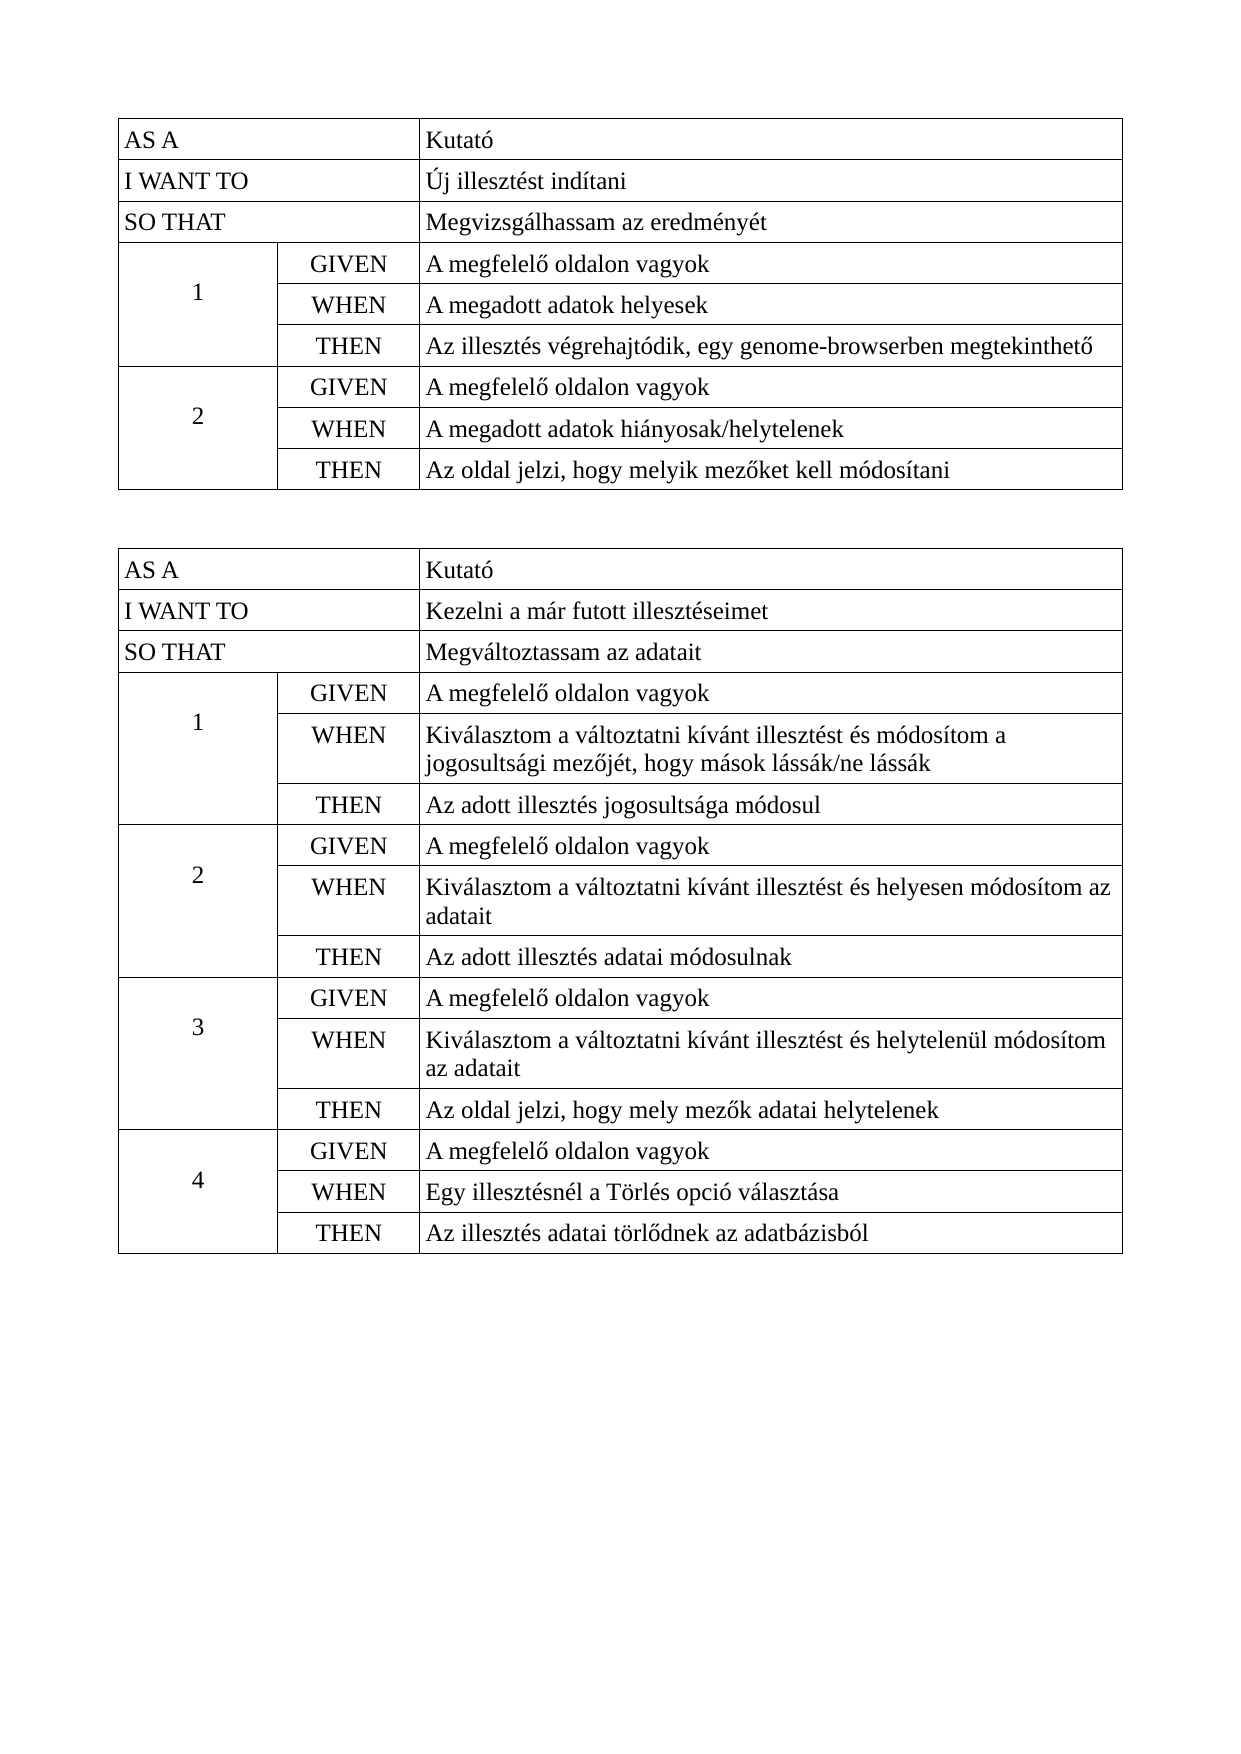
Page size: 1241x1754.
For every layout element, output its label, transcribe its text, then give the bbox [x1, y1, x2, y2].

table_cell Az illesztés végrehajtódik, egy genome-browserben megtekinthető [420, 325, 1122, 366]
table_cell A megadott adatok hiányosak/helytelenek [420, 408, 1122, 448]
table_header Kutató [420, 549, 1122, 589]
table_cell GIVEN [278, 1130, 419, 1170]
table_cell A megfelelő oldalon vagyok [420, 978, 1122, 1018]
table_cell GIVEN [278, 367, 419, 407]
table_cell Kiválasztom a változtatni kívánt illesztést és helytelenül módosítom az adatait [420, 1019, 1122, 1088]
table_cell Kiválasztom a változtatni kívánt illesztést és módosítom a jogosultsági mezőjét, hogy mások lássák/ne lássák [420, 714, 1122, 783]
table_cell Az oldal jelzi, hogy mely mezők adatai helytelenek [420, 1089, 1122, 1129]
table_cell 2 [119, 825, 277, 977]
table_cell GIVEN [278, 825, 419, 865]
table_cell 1 [119, 243, 277, 366]
table_cell Az adott illesztés jogosultsága módosul [420, 784, 1122, 824]
table_cell Kiválasztom a változtatni kívánt illesztést és helyesen módosítom az adatait [420, 866, 1122, 935]
table_cell I WANT TO [119, 160, 419, 201]
table_cell THEN [278, 784, 419, 824]
table_cell WHEN [278, 1019, 419, 1088]
table_cell Egy illesztésnél a Törlés opció választása [420, 1171, 1122, 1212]
table_cell A megfelelő oldalon vagyok [420, 825, 1122, 865]
table_cell WHEN [278, 866, 419, 935]
table_cell A megfelelő oldalon vagyok [420, 673, 1122, 713]
table_cell WHEN [278, 284, 419, 324]
table_cell GIVEN [278, 243, 419, 283]
table_cell Az oldal jelzi, hogy melyik mezőket kell módosítani [420, 449, 1122, 489]
table_cell GIVEN [278, 673, 419, 713]
table_cell THEN [278, 1089, 419, 1129]
table_cell SO THAT [119, 202, 419, 242]
table_cell Megvizsgálhassam az eredményét [420, 202, 1122, 242]
table_cell WHEN [278, 714, 419, 783]
table_cell Megváltoztassam az adatait [420, 631, 1122, 672]
table_cell THEN [278, 449, 419, 489]
table_cell Új illesztést indítani [420, 160, 1122, 201]
table_cell Az adott illesztés adatai módosulnak [420, 936, 1122, 977]
table_cell WHEN [278, 408, 419, 448]
table_cell WHEN [278, 1171, 419, 1212]
table_header Kutató [420, 119, 1122, 159]
table_cell A megfelelő oldalon vagyok [420, 367, 1122, 407]
table_header AS A [119, 549, 419, 589]
table_cell Kezelni a már futott illesztéseimet [420, 590, 1122, 630]
table_cell THEN [278, 1213, 419, 1253]
table_cell GIVEN [278, 978, 419, 1018]
table_header AS A [119, 119, 419, 159]
table_cell I WANT TO [119, 590, 419, 630]
table_cell SO THAT [119, 631, 419, 672]
table_cell 2 [119, 367, 277, 489]
table_cell A megfelelő oldalon vagyok [420, 243, 1122, 283]
table_cell 1 [119, 673, 277, 824]
table_cell 4 [119, 1130, 277, 1253]
table_cell A megfelelő oldalon vagyok [420, 1130, 1122, 1170]
table_cell THEN [278, 936, 419, 977]
table_cell Az illesztés adatai törlődnek az adatbázisból [420, 1213, 1122, 1253]
table_cell 3 [119, 978, 277, 1129]
table_cell THEN [278, 325, 419, 366]
table_cell A megadott adatok helyesek [420, 284, 1122, 324]
